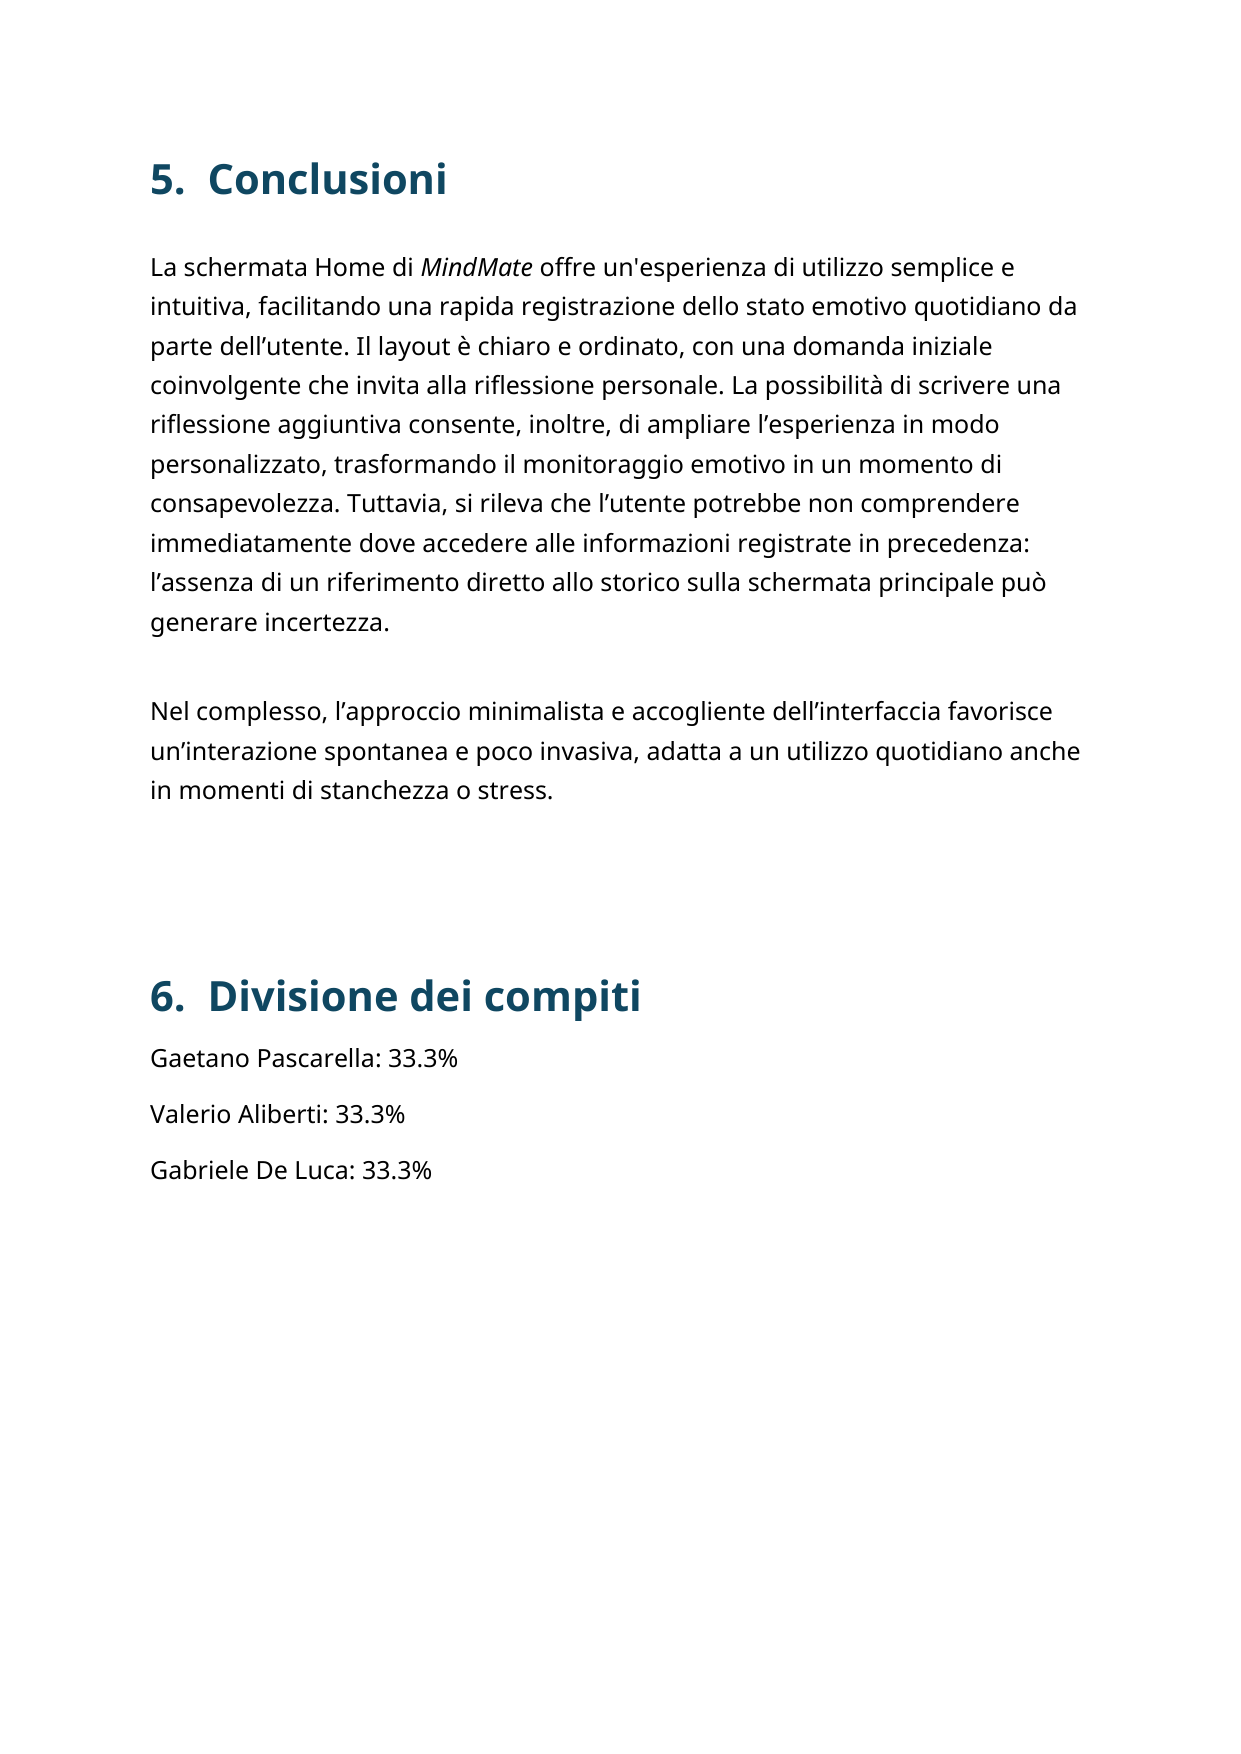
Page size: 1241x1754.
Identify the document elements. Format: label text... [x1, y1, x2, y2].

text Nel complesso, l’approccio minimalista e accogliente dell’interfaccia favorisce un’interazione spontanea e poco invasiva, adatta a un utilizzo quotidiano anche in momenti di stanchezza o stress. [150, 694, 1090, 807]
subtitle 6. Divisione dei compiti [150, 966, 1090, 1023]
text Gaetano Pascarella: 33.3% [150, 1041, 1090, 1074]
text La schermata Home di MindMate offre un'esperienza di utilizzo semplice e intuitiva, facilitando una rapida registrazione dello stato emotivo quotidiano da parte dell’utente. Il layout è chiaro e ordinato, con una domanda iniziale coinvolgente che invita alla riflessione personale. La possibilità di scrivere una riflessione aggiuntiva consente, inoltre, di ampliare l’esperienza in modo personalizzato, trasformando il monitoraggio emotivo in un momento di consapevolezza. Tuttavia, si rileva che l’utente potrebbe non comprendere immediatamente dove accedere alle informazioni registrate in precedenza: l’assenza di un riferimento diretto allo storico sulla schermata principale può generare incertezza. [150, 249, 1090, 638]
text Valerio Aliberti: 33.3% [150, 1097, 1090, 1131]
subtitle 5. Conclusioni [150, 150, 1090, 207]
text Gabriele De Luca: 33.3% [150, 1153, 1090, 1187]
